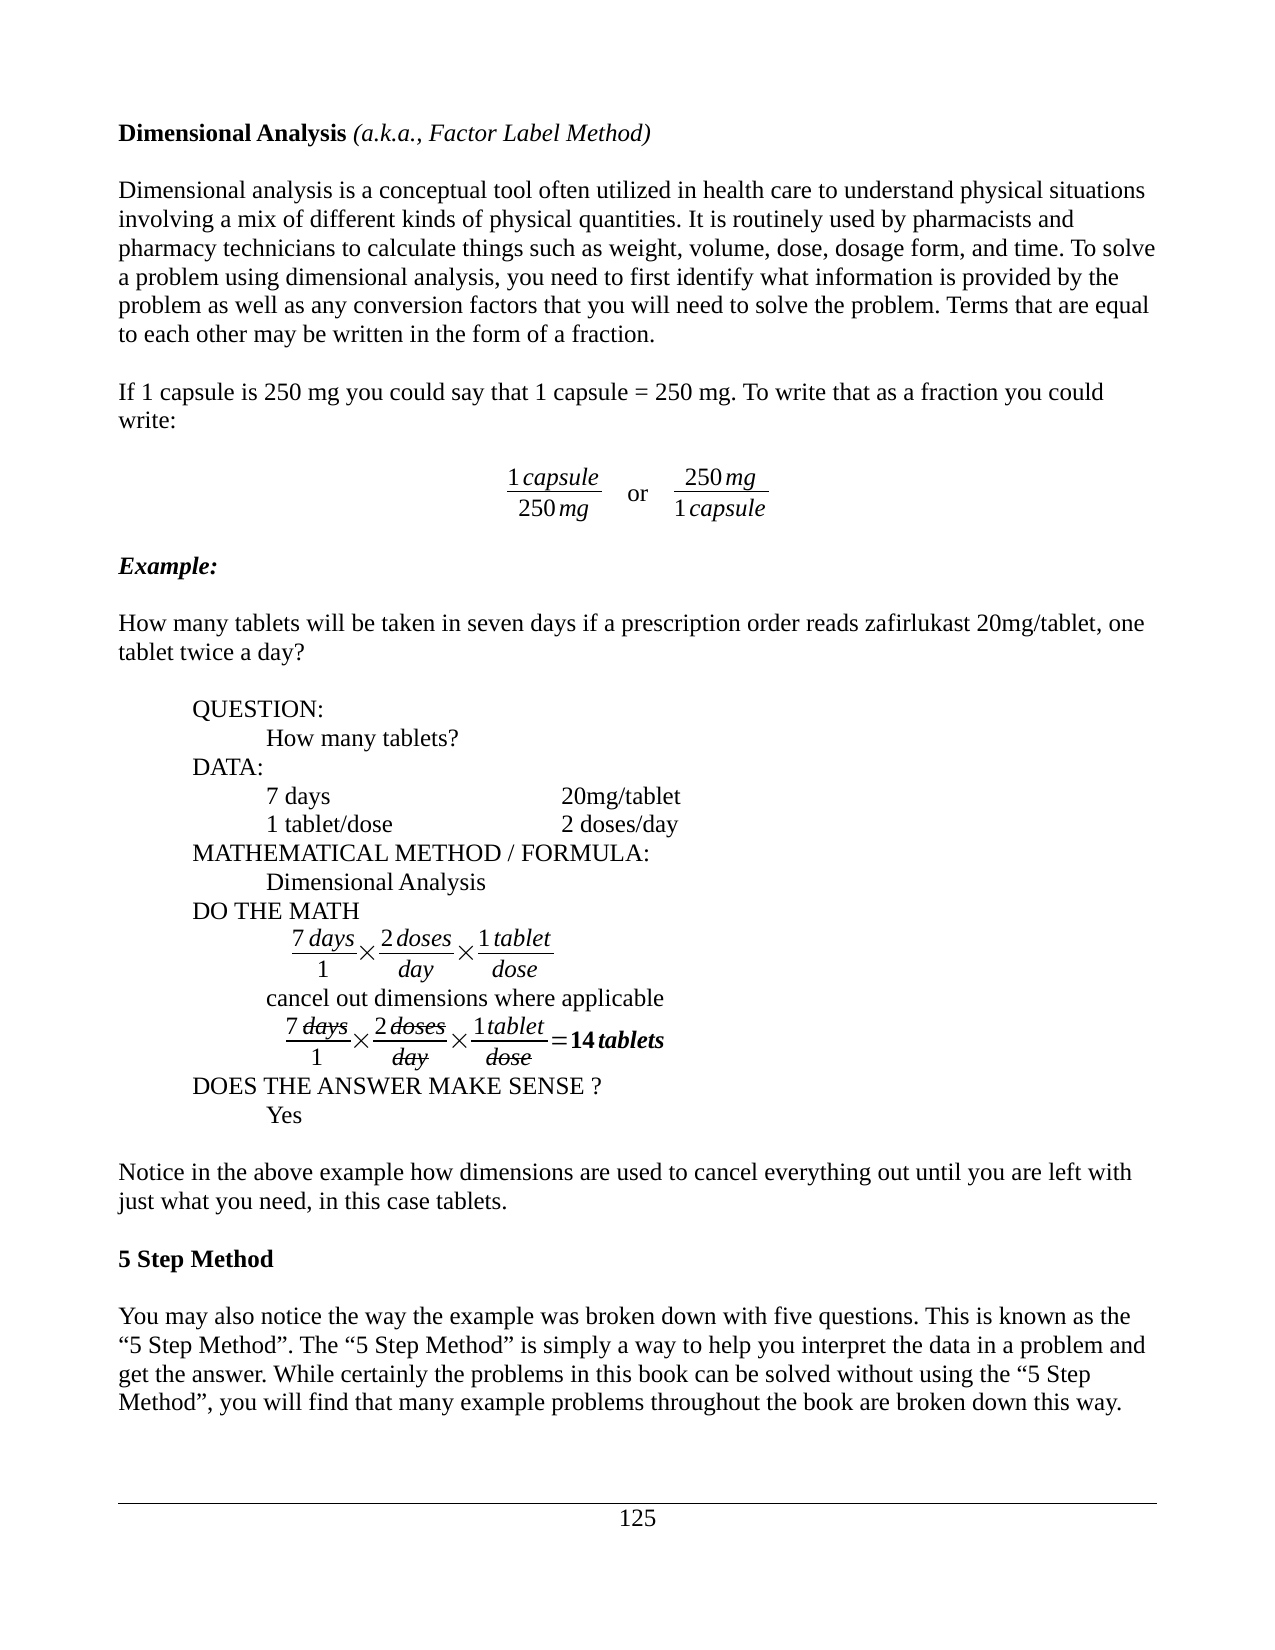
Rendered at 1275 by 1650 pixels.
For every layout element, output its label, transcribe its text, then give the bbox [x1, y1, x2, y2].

text DATA: [192, 752, 1157, 781]
text How many tablets? [266, 723, 1157, 752]
text Dimensional analysis is a conceptual tool often utilized in health care to understand physical situations involving a mix of different kinds of physical quantities. It is routinely used by pharmacists and pharmacy technicians to calculate things such as weight, volume, dose, dosage form, and time. To solve a problem using dimensional analysis, you need to first identify what information is provided by the problem as well as any conversion factors that you will need to solve the problem. Terms that are equal to each other may be written in the form of a fraction. [118, 176, 1157, 348]
text DO THE MATH [192, 896, 1157, 924]
text or [118, 463, 1157, 522]
text Dimensional Analysis [266, 867, 1157, 896]
text 1 tablet/dose 2 doses/day [266, 809, 1157, 838]
text Notice in the above example how dimensions are used to cancel everything out until you are left with just what you need, in this case tablets. [118, 1157, 1157, 1215]
text DOES THE ANSWER MAKE SENSE ? [192, 1071, 1157, 1100]
text MATHEMATICAL METHOD / FORMULA: [192, 838, 1157, 867]
text QUESTION: [192, 694, 1157, 723]
text Example: [118, 551, 1157, 579]
text 5 Step Method [118, 1244, 1157, 1272]
text Yes [266, 1100, 1157, 1129]
text You may also notice the way the example was broken down with five questions. This is known as the “5 Step Method”. The “5 Step Method” is simply a way to help you interpret the data in a problem and get the answer. While certainly the problems in this book can be solved without using the “5 Step Method”, you will find that many example problems throughout the book are broken down this way. [118, 1301, 1157, 1416]
text Dimensional Analysis (a.k.a., Factor Label Method) [118, 118, 1157, 147]
text If 1 capsule is 250 mg you could say that 1 capsule = 250 mg. To write that as a fraction you could write: [118, 377, 1157, 434]
text cancel out dimensions where applicable [266, 983, 1157, 1012]
text 7 days 20mg/tablet [266, 781, 1157, 809]
text How many tablets will be taken in seven days if a prescription order reads zafirlukast 20mg/tablet, one tablet twice a day? [118, 608, 1157, 666]
